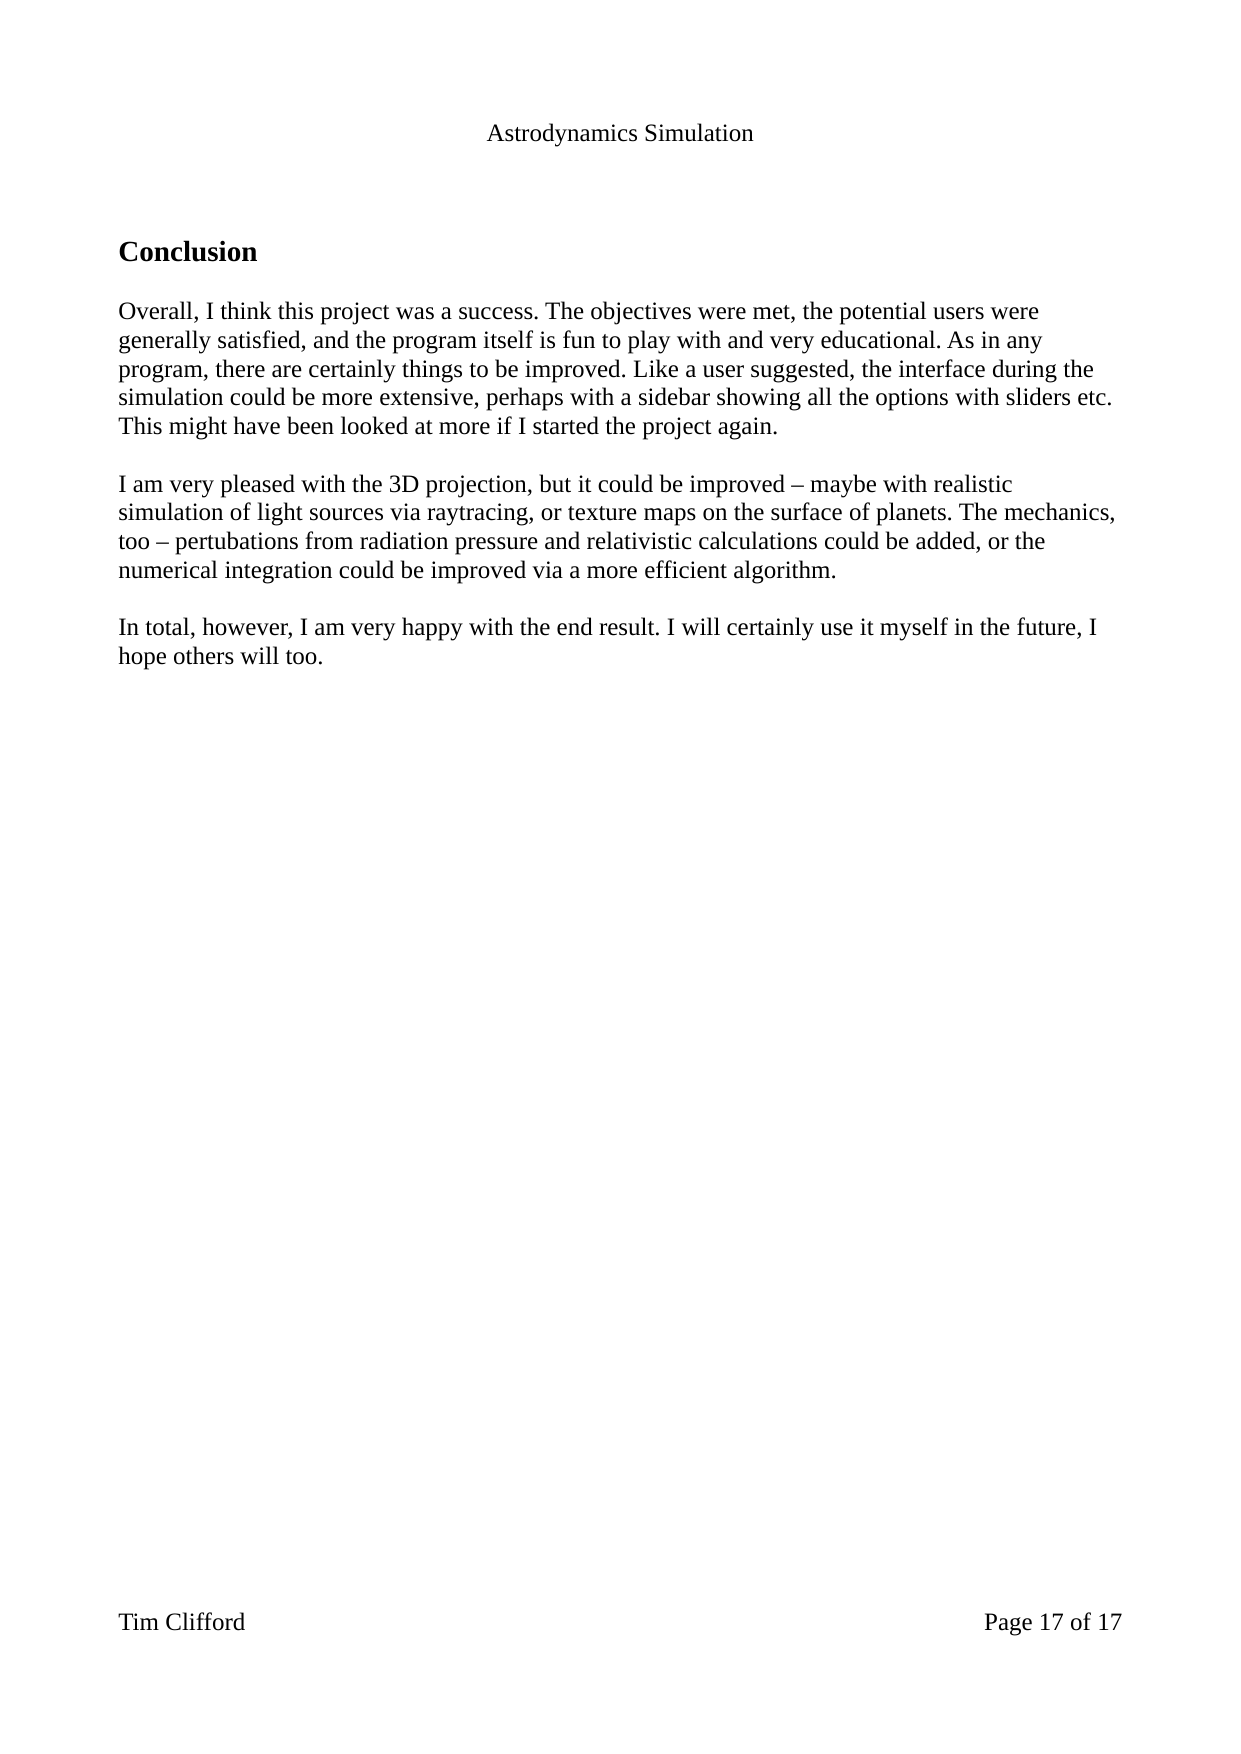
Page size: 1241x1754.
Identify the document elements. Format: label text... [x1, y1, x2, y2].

text In total, however, I am very happy with the end result. I will certainly use it myself in the future, I hope others will too. [118, 612, 1122, 670]
text Overall, I think this project was a success. The objectives were met, the potential users were generally satisfied, and the program itself is fun to play with and very educational. As in any program, there are certainly things to be improved. Like a user suggested, the interface during the simulation could be more extensive, perhaps with a sidebar showing all the options with sliders etc. This might have been looked at more if I started the project again. [118, 296, 1122, 440]
text I am very pleased with the 3D projection, but it could be improved – maybe with realistic simulation of light sources via raytracing, or texture maps on the surface of planets. The mechanics, too – pertubations from radiation pressure and relativistic calculations could be added, or the numerical integration could be improved via a more efficient algorithm. [118, 469, 1122, 584]
text Conclusion [118, 234, 1122, 267]
